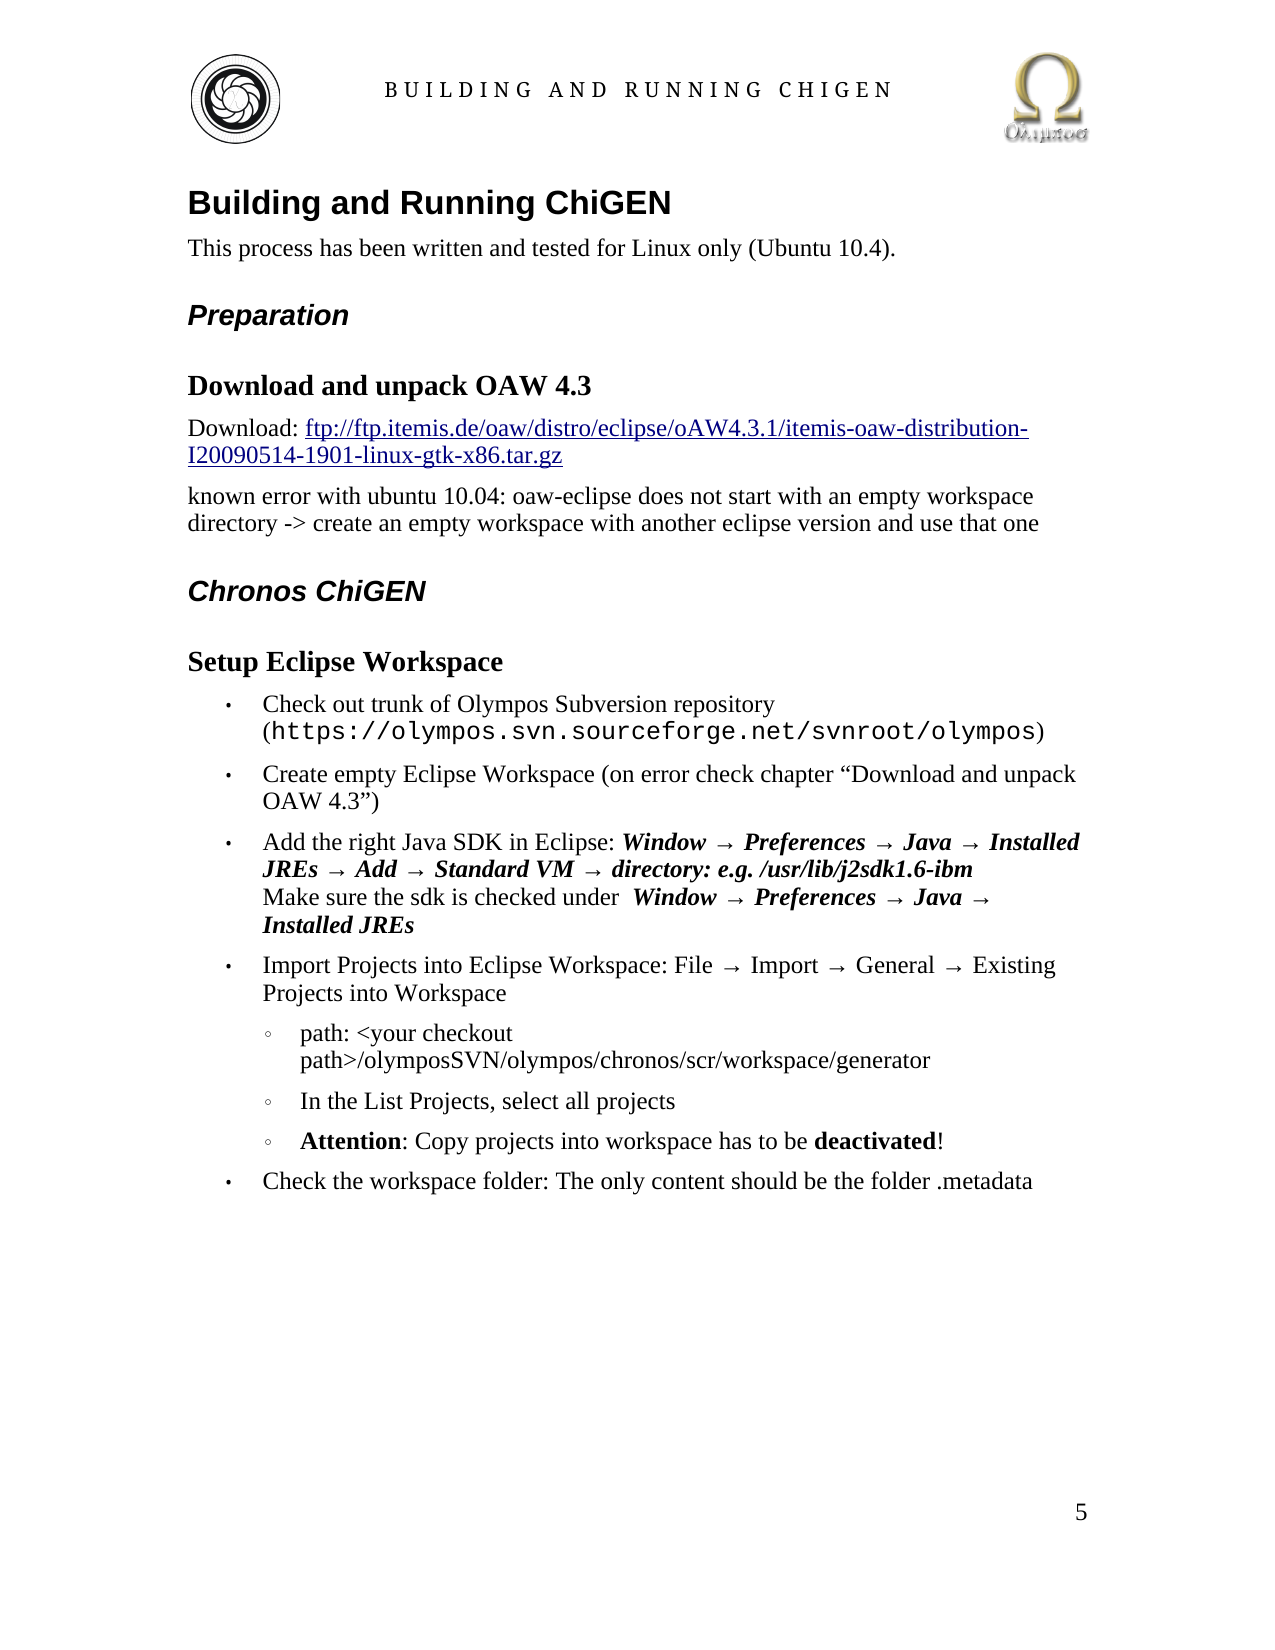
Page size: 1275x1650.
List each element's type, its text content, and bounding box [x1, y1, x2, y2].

subtitle Preparation [187, 299, 1087, 332]
subtitle Building and Running ChiGEN [187, 184, 1087, 221]
list Import Projects into Eclipse Workspace: File → Import → General → Existing Projects into Workspace [225, 951, 1087, 1006]
subtitle Setup Eclipse Workspace [187, 645, 1087, 677]
list Check out trunk of Olympos Subversion repository (https://olympos.svn.sourceforge.net/svnroot/olympos) [225, 690, 1087, 747]
list path: <your checkout path>/olymposSVN/olympos/chronos/scr/workspace/generator [262, 1019, 1087, 1074]
subtitle Chronos ChiGEN [187, 575, 1087, 607]
picture [1000, 50, 1090, 143]
list Create empty Eclipse Workspace (on error check chapter “Download and unpack OAW 4.3”) [225, 760, 1087, 815]
text This process has been written and tested for Linux only (Ubuntu 10.4). [187, 234, 1087, 262]
picture [191, 54, 281, 144]
subtitle Download and unpack OAW 4.3 [187, 369, 1087, 401]
list Attention: Copy projects into workspace has to be deactivated! [262, 1127, 1087, 1155]
list In the List Projects, select all projects [262, 1087, 1087, 1114]
text known error with ubuntu 10.04: oaw-eclipse does not start with an empty workspace directory -> create an empty workspace with another eclipse version and use that one [187, 482, 1087, 537]
text Download: ftp://ftp.itemis.de/oaw/distro/eclipse/oAW4.3.1/itemis-oaw-distribution-I20090514-1901-linux-gtk-x86.tar.gz [187, 414, 1087, 469]
list Check the workspace folder: The only content should be the folder .metadata [225, 1167, 1087, 1195]
list Add the right Java SDK in Eclipse: Window → Preferences → Java → Installed JREs → Add → Standard VM → directory: e.g. /usr/lib/j2sdk1.6-ibm Make sure the sdk is checked under Window → Preferences → Java → Installed JREs [225, 828, 1087, 938]
